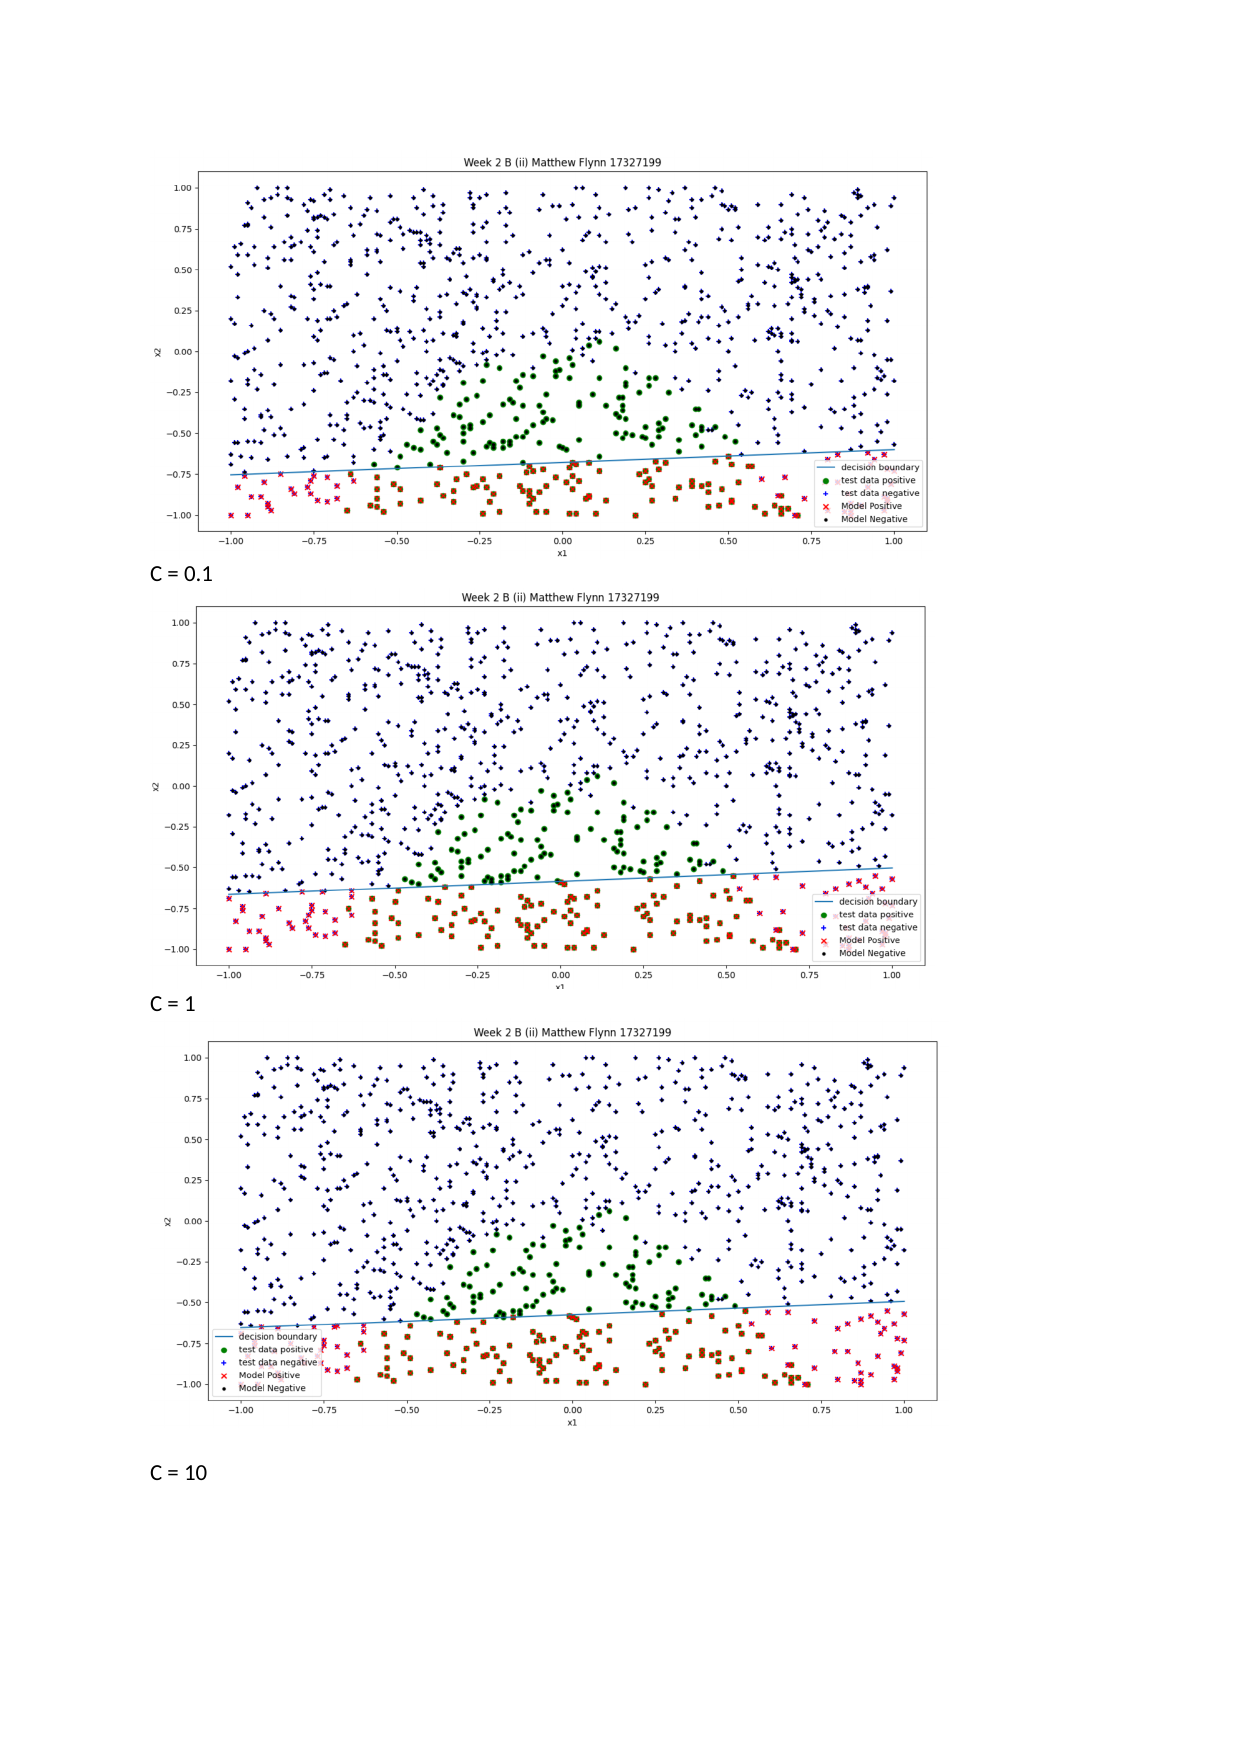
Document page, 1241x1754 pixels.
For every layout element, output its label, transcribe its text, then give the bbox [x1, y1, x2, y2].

text C = 1 [150, 989, 1090, 1017]
text C = 10 [150, 1458, 1090, 1486]
text C = 0.1 [150, 559, 1090, 587]
